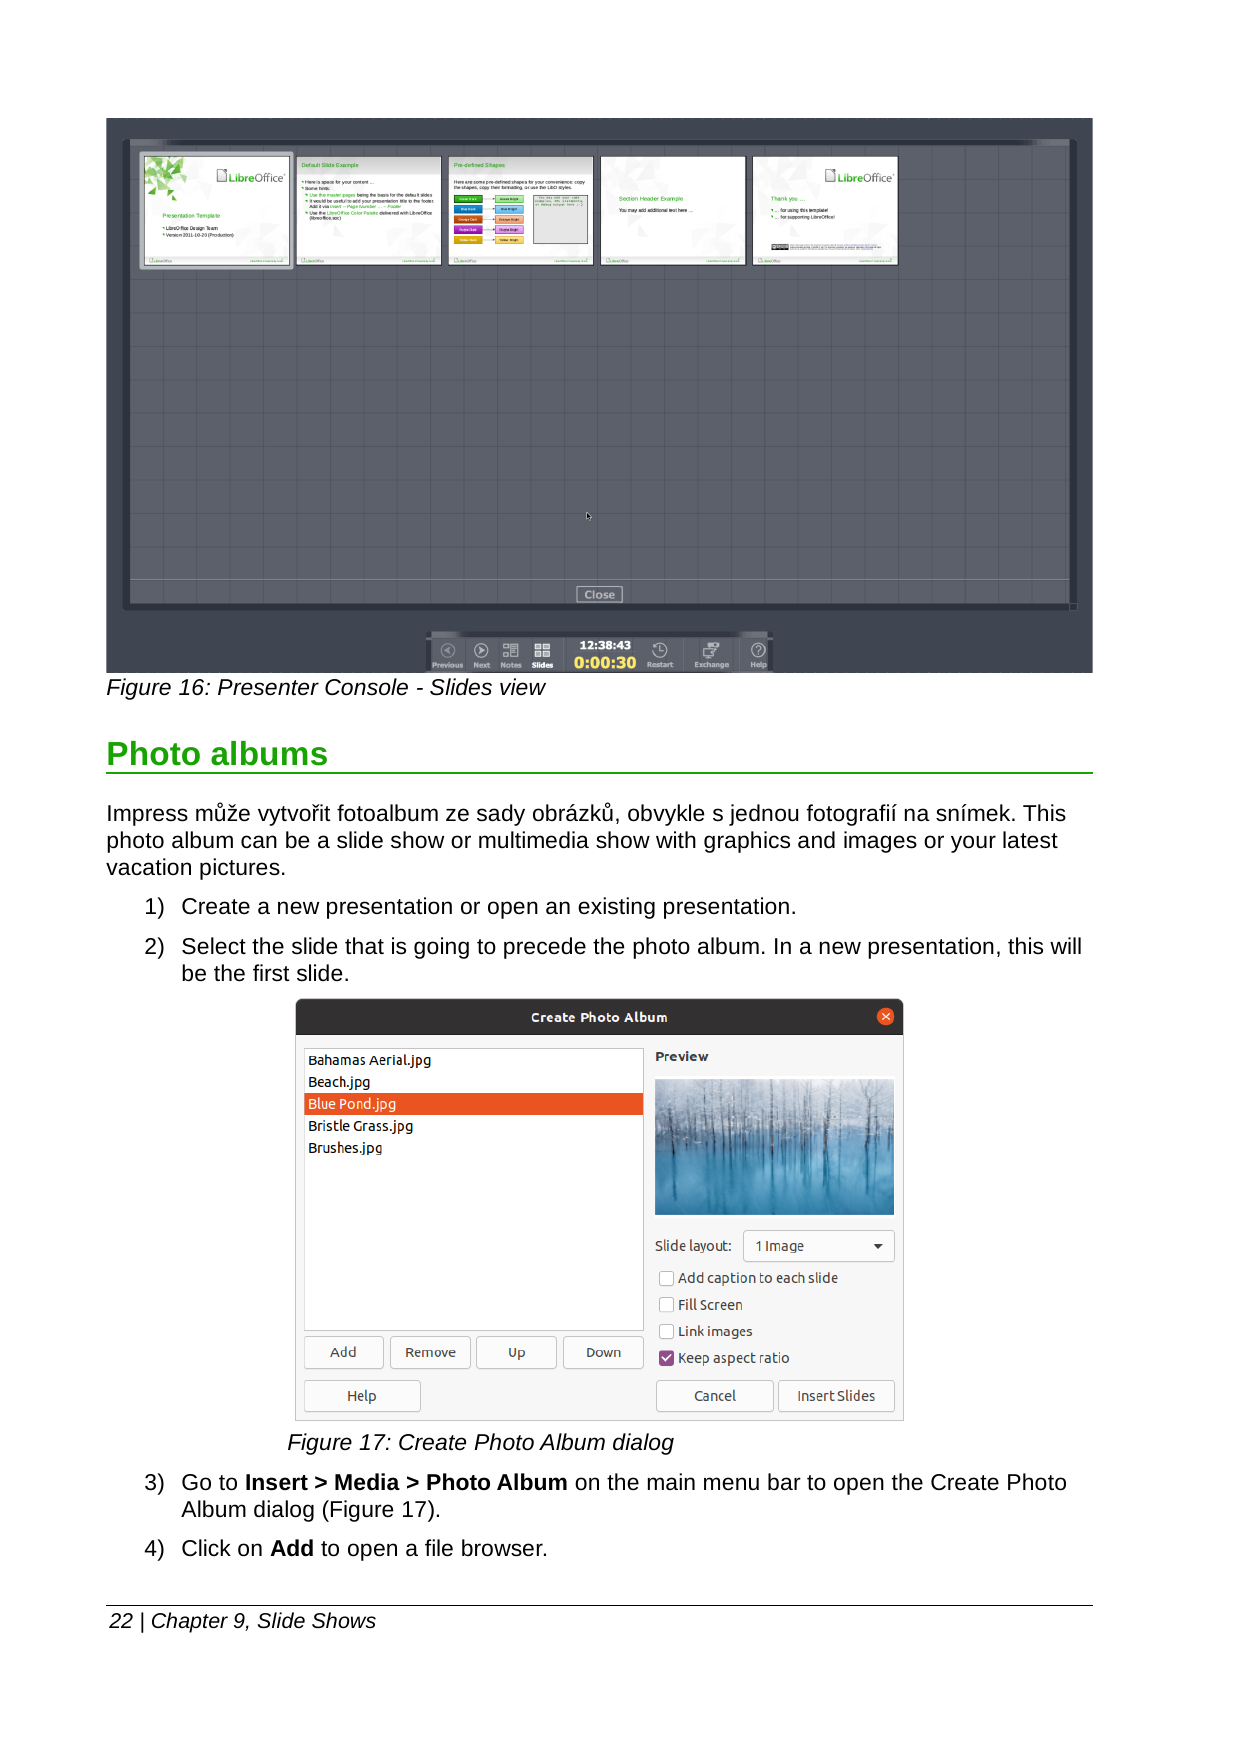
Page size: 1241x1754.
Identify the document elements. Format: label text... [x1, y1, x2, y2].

list Click on Add to open a file browser. [164, 1535, 1093, 1562]
list Select the slide that is going to precede the photo album. In a new presentation, this will be the first slide. [164, 932, 1093, 986]
picture [287, 998, 912, 1429]
subtitle Photo albums [106, 733, 1093, 772]
picture [106, 118, 1093, 673]
text Figure 16: Presenter Console - Slides view [106, 673, 1093, 700]
list Go to Insert > Media > Photo Album on the main menu bar to open the Create Photo Album dialog (Figure 17). [164, 1468, 1093, 1522]
list Create a new presentation or open an existing presentation. [164, 893, 1093, 920]
text Impress může vytvořit fotoalbum ze sady obrázků, obvykle s jednou fotografií na snímek. This photo album can be a slide show or multimedia show with graphics and images or your latest vacation pictures. [106, 799, 1093, 880]
text Figure 17: Create Photo Album dialog [287, 1429, 912, 1456]
